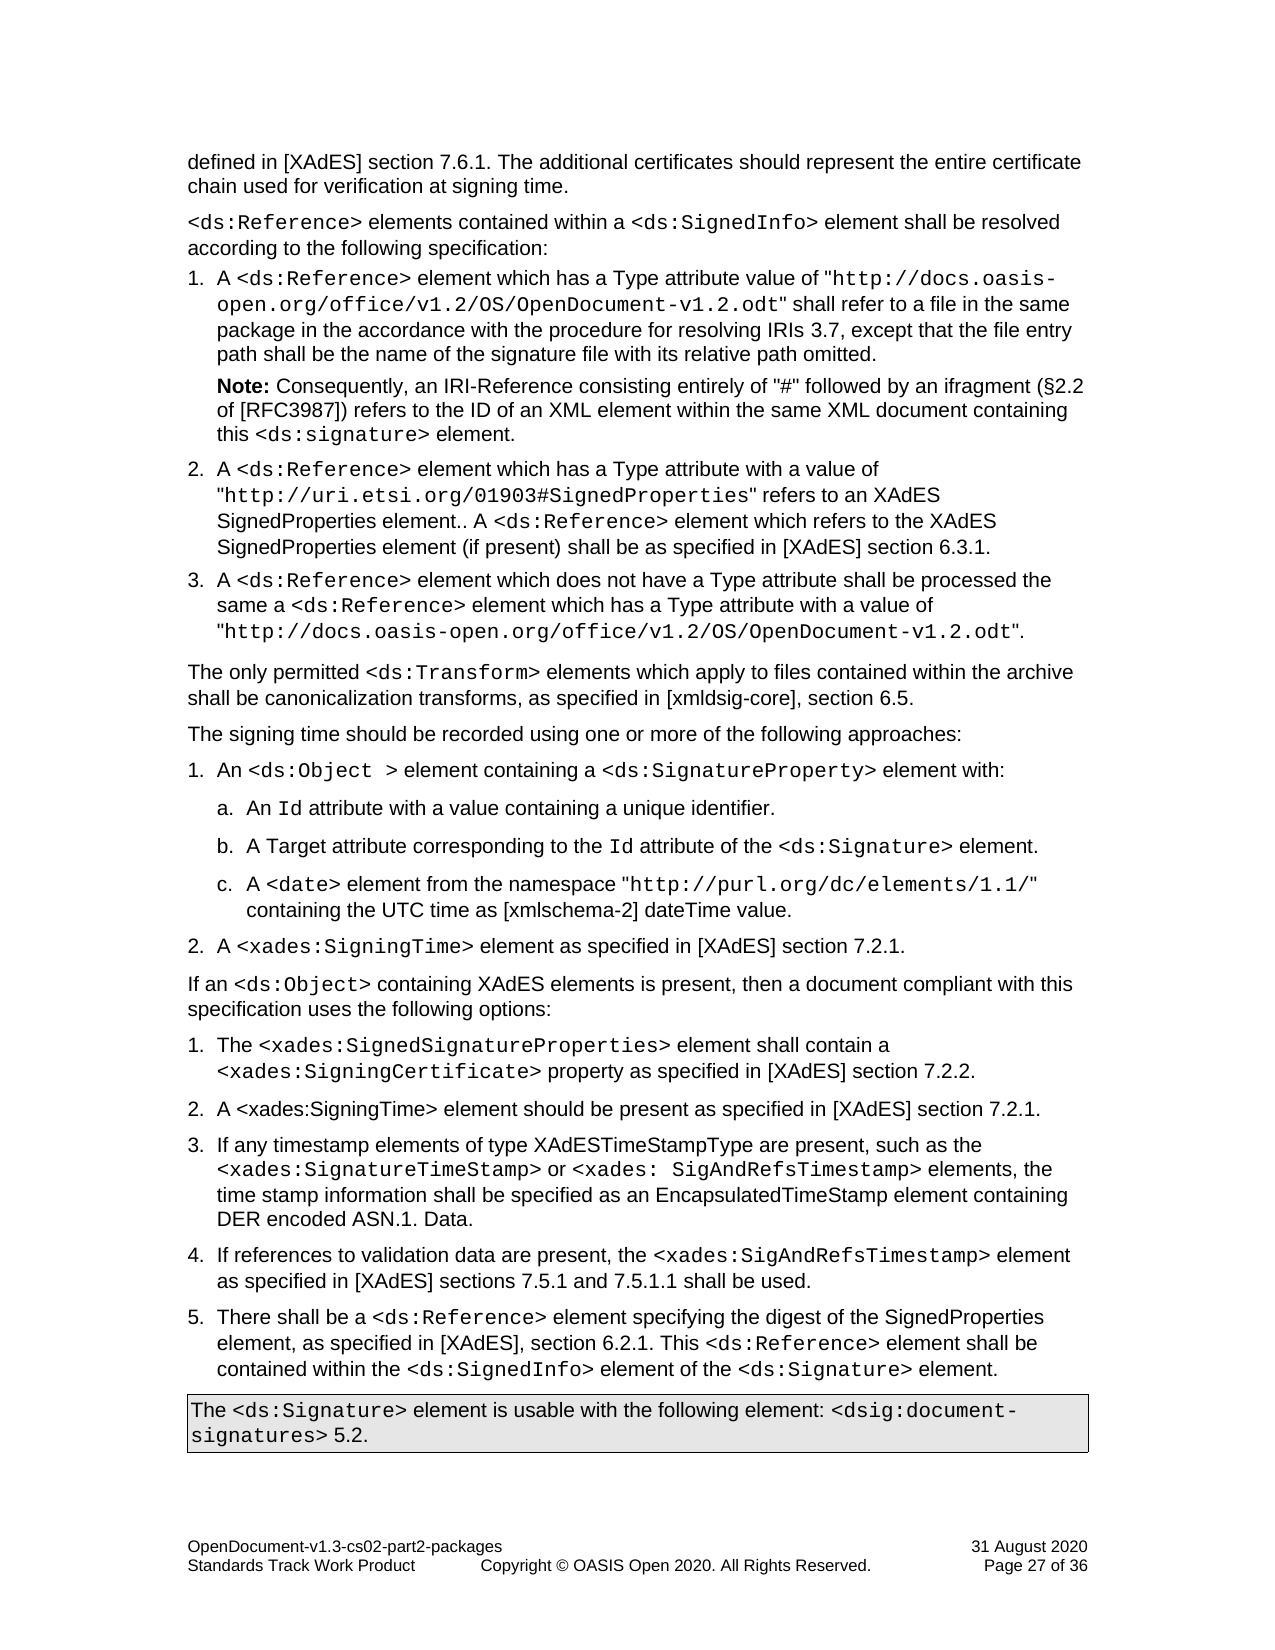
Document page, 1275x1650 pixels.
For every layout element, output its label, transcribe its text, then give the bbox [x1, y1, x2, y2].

list A Target attribute corresponding to the Id attribute of the <ds:Signature> element. [217, 834, 1088, 859]
list If any timestamp elements of type XAdESTimeStampType are present, such as the <xades:SignatureTimeStamp> or <xades: SigAndRefsTimestamp> elements, the time stamp information shall be specified as an EncapsulatedTimeStamp element containing DER encoded ASN.1. Data. [187, 1133, 1088, 1231]
list Note: Consequently, an IRI-Reference consisting entirely of "#" followed by an ifragment (§2.2 of [RFC3987]) refers to the ID of an XML element within the same XML document containing this <ds:signature> element. [187, 374, 1088, 448]
list An Id attribute with a value containing a unique identifier. [217, 796, 1088, 822]
list The <xades:SignedSignatureProperties> element shall contain a <xades:SigningCertificate> property as specified in [XAdES] section 7.2.2. [187, 1033, 1088, 1085]
text The only permitted <ds:Transform> elements which apply to files contained within the archive shall be canonicalization transforms, as specified in [xmldsig-core], section 6.5. [187, 660, 1088, 710]
text <ds:Reference> elements contained within a <ds:SignedInfo> element shall be resolved according to the following specification: [187, 210, 1088, 260]
list If references to validation data are present, the <xades:SigAndRefsTimestamp> element as specified in [XAdES] sections 7.5.1 and 7.5.1.1 shall be used. [187, 1243, 1088, 1293]
text defined in [XAdES] section 7.6.1. The additional certificates should represent the entire certificate chain used for verification at signing time. [187, 150, 1088, 198]
list A <ds:Reference> element which has a Type attribute with a value of "http://uri.etsi.org/01903#SignedProperties" refers to an XAdES SignedProperties element.. A <ds:Reference> element which refers to the XAdES SignedProperties element (if present) shall be as specified in [XAdES] section 6.3.1. [187, 457, 1088, 558]
text If an <ds:Object> containing XAdES elements is present, then a document compliant with this specification uses the following options: [187, 971, 1088, 1021]
list There shall be a <ds:Reference> element specifying the digest of the SignedProperties element, as specified in [XAdES], section 6.2.1. This <ds:Reference> element shall be contained within the <ds:SignedInfo> element of the <ds:Signature> element. [187, 1305, 1088, 1382]
text The signing time should be recorded using one or more of the following approaches: [187, 722, 1088, 746]
list A <date> element from the namespace "http://purl.org/dc/elements/1.1/" containing the UTC time as [xmlschema-2] dateTime value. [217, 872, 1088, 921]
list The <ds:Signature> element is usable with the following element: <dsig:document-signatures> 5.2. [188, 1395, 1088, 1452]
list A <ds:Reference> element which has a Type attribute value of "http://docs.oasis-open.org/office/v1.2/OS/OpenDocument-v1.2.odt" shall refer to a file in the same package in the accordance with the procedure for resolving IRIs 3.7, except that the file entry path shall be the name of the signature file with its relative path omitted. [187, 266, 1088, 365]
list A <xades:SigningTime> element should be present as specified in [XAdES] section 7.2.1. [187, 1097, 1088, 1121]
list An <ds:Object > element containing a <ds:SignatureProperty> element with: [187, 758, 1088, 784]
list A <xades:SigningTime> element as specified in [XAdES] section 7.2.1. [187, 933, 1088, 959]
list A <ds:Reference> element which does not have a Type attribute shall be processed the same a <ds:Reference> element which has a Type attribute with a value of "http://docs.oasis-open.org/office/v1.2/OS/OpenDocument-v1.2.odt". [187, 567, 1088, 645]
